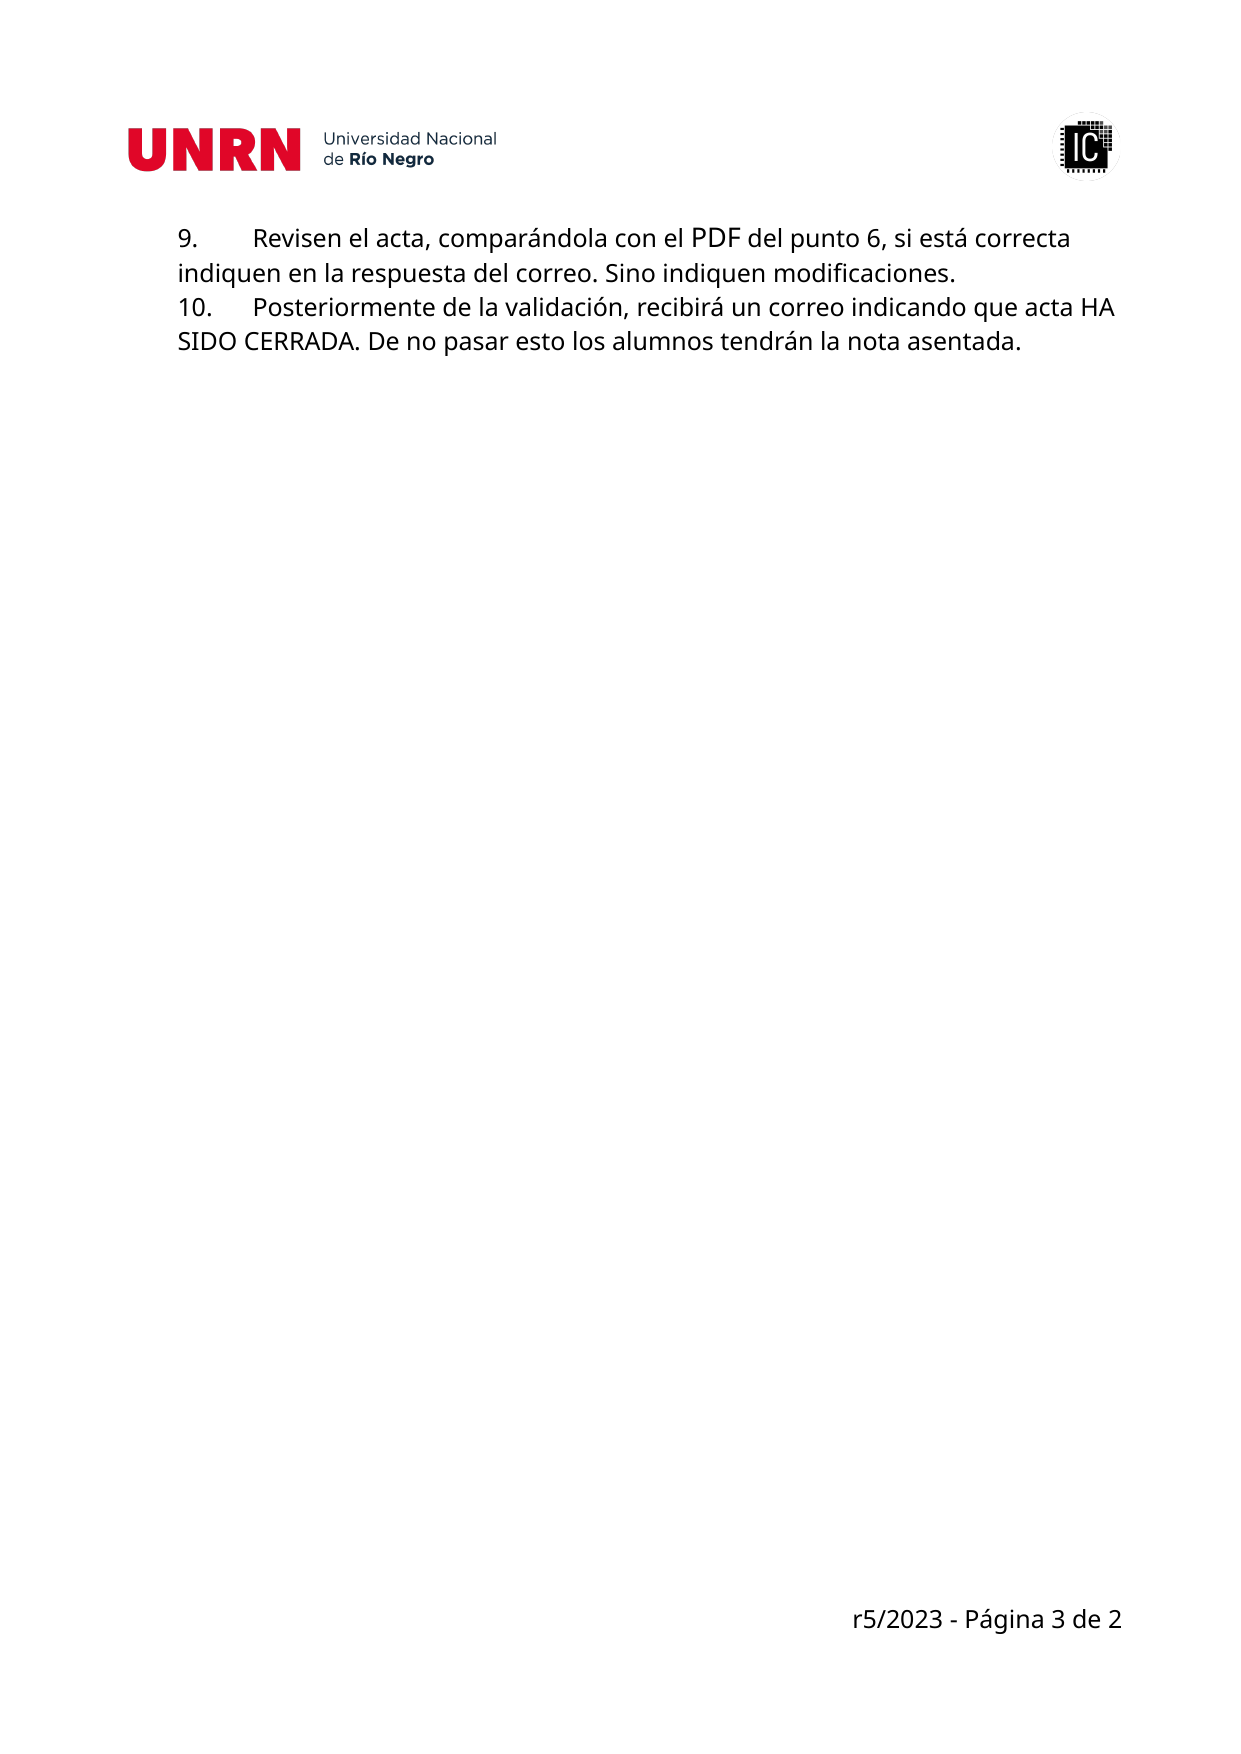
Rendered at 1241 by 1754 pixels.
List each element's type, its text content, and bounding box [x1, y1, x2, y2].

picture [1052, 112, 1121, 181]
picture [118, 118, 505, 180]
list Posteriormente de la validación, recibirá un correo indicando que acta HA SIDO CERRADA. De no pasar esto los alumnos tendrán la nota asentada. [177, 289, 1122, 358]
list Revisen el acta, comparándola con el PDF del punto 6, si está correcta indiquen en la respuesta del correo. Sino indiquen modificaciones. [177, 218, 1122, 289]
